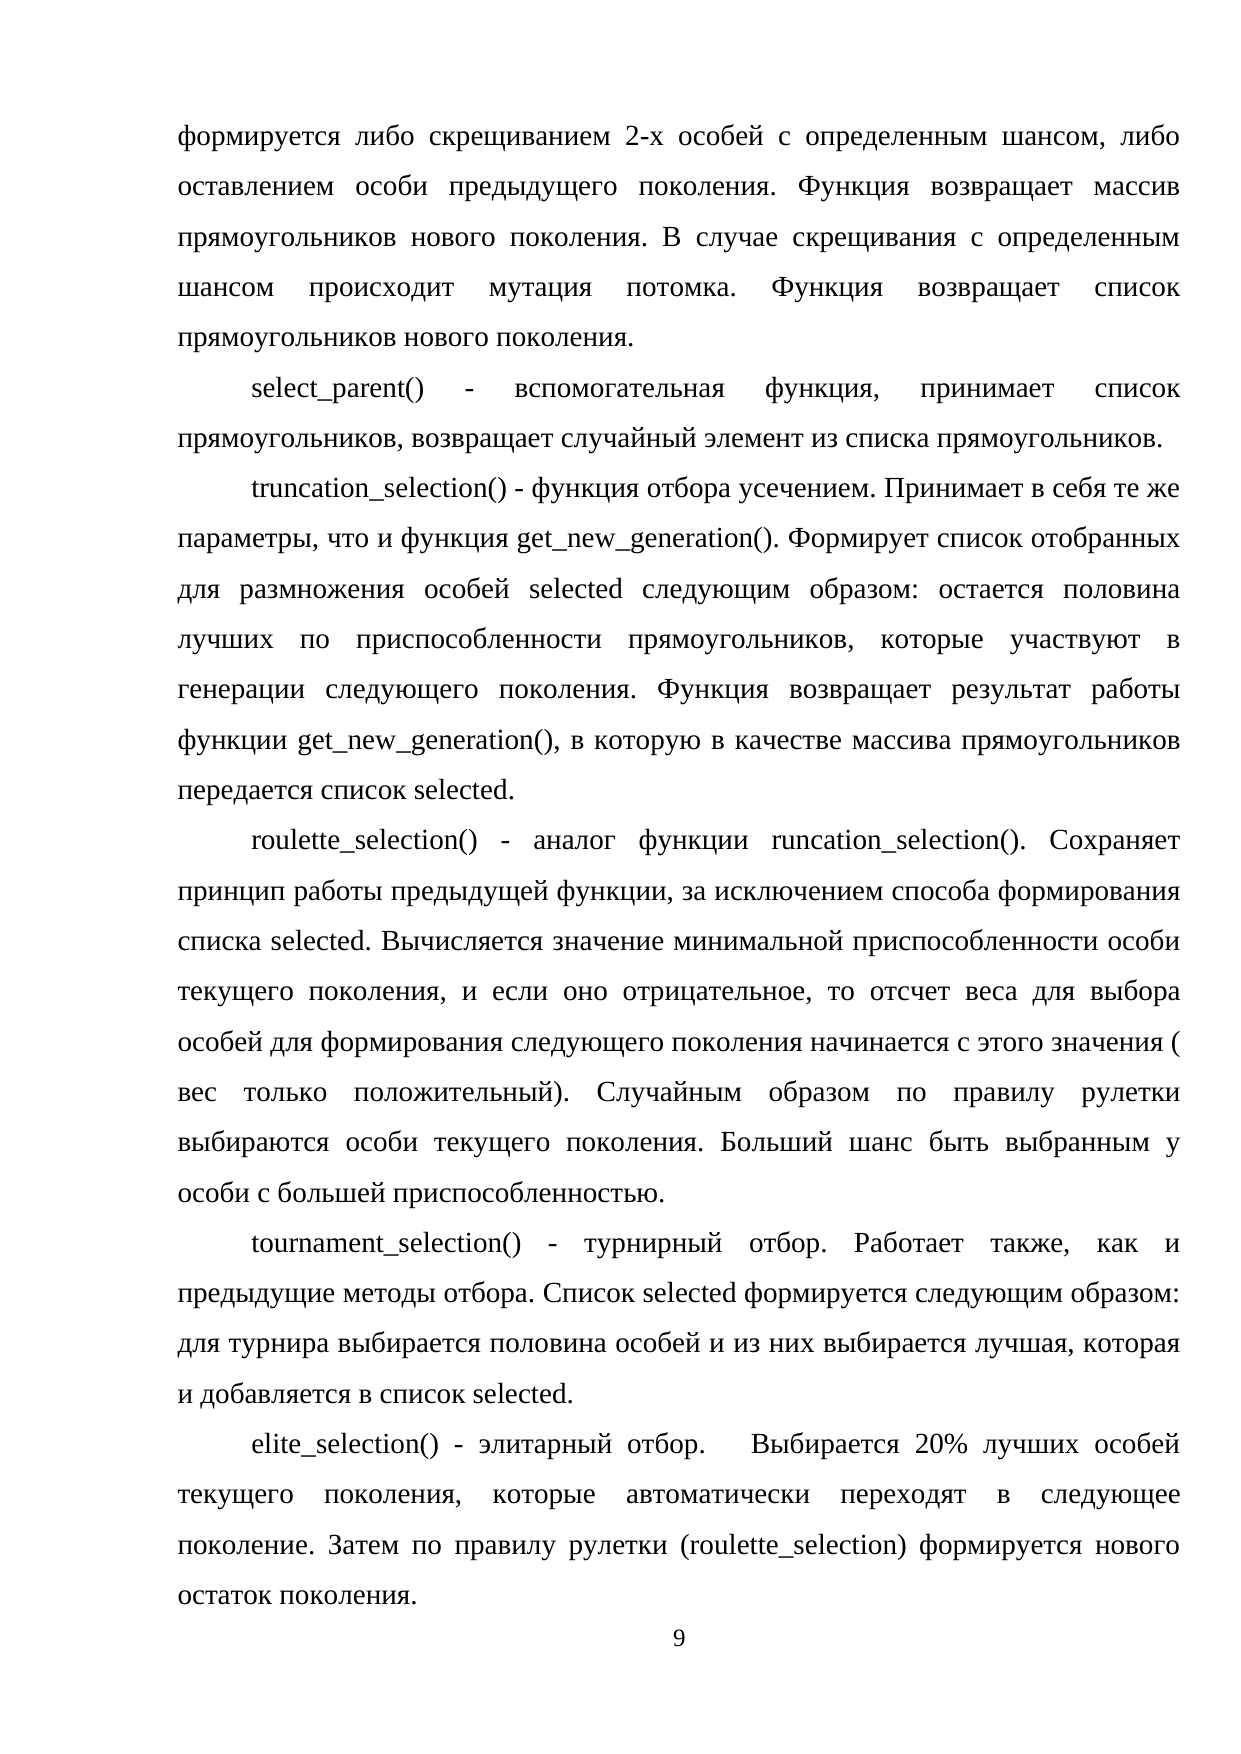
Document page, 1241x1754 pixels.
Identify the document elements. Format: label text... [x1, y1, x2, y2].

text формируется либо скрещиванием 2-х особей с определенным шансом, либо оставлением особи предыдущего поколения. Функция возвращает массив прямоугольников нового поколения. В случае скрещивания с определенным шансом происходит мутация потомка. Функция возвращает список прямоугольников нового поколения. [177, 118, 1181, 353]
text roulette_selection() - аналог функции runcation_selection(). Сохраняет принцип работы предыдущей функции, за исключением способа формирования списка selected. Вычисляется значение минимальной приспособленности особи текущего поколения, и если оно отрицательное, то отсчет веса для выбора особей для формирования следующего поколения начинается с этого значения ( вес только положительный). Случайным образом по правилу рулетки выбираются особи текущего поколения. Больший шанс быть выбранным у особи с большей приспособленностью. [177, 822, 1181, 1208]
text truncation_selection() - функция отбора усечением. Принимает в себя те же параметры, что и функция get_new_generation(). Формирует список отобранных для размножения особей selected следующим образом: остается половина лучших по приспособленности прямоугольников, которые участвуют в генерации следующего поколения. Функция возвращает результат работы функции get_new_generation(), в которую в качестве массива прямоугольников передается список selected. [177, 470, 1181, 806]
text tournament_selection() - турнирный отбор. Работает также, как и предыдущие методы отбора. Список selected формируется следующим образом: для турнира выбирается половина особей и из них выбирается лучшая, которая и добавляется в список selected. [177, 1225, 1181, 1409]
text select_parent() - вспомогательная функция, принимает список прямоугольников, возвращает случайный элемент из списка прямоугольников. [177, 370, 1181, 453]
text elite_selection() - элитарный отбор. Выбирается 20% лучших особей текущего поколения, которые автоматически переходят в следующее поколение. Затем по правилу рулетки (roulette_selection) формируется нового остаток поколения. [177, 1426, 1181, 1611]
